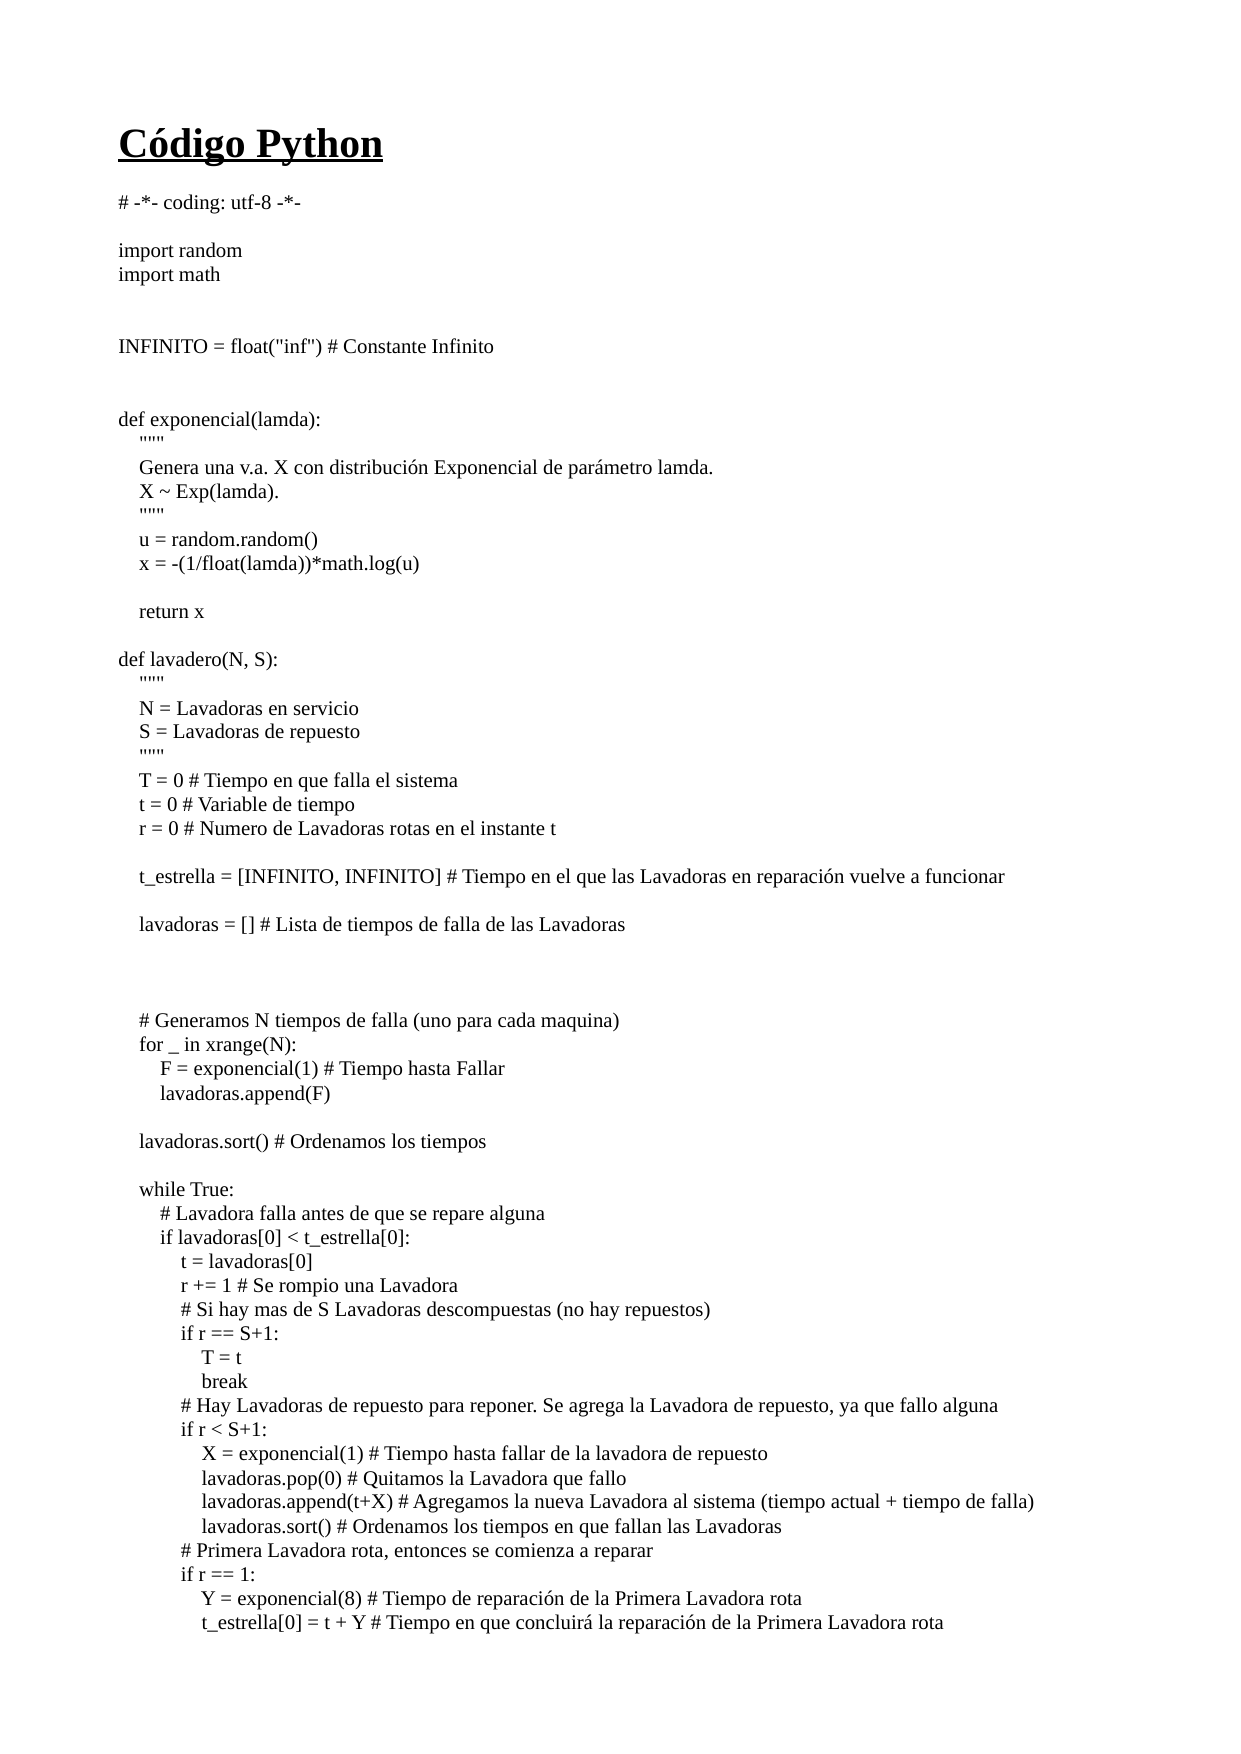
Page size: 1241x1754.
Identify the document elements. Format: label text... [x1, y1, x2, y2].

text t = lavadoras[0] [118, 1249, 1122, 1273]
text import random [118, 238, 1122, 262]
text INFINITO = float("inf") # Constante Infinito [118, 334, 1122, 358]
text if r < S+1: [118, 1417, 1122, 1441]
text x = -(1/float(lamda))*math.log(u) [118, 551, 1122, 575]
text u = random.random() [118, 527, 1122, 551]
text T = t [118, 1345, 1122, 1369]
text lavadoras.sort() # Ordenamos los tiempos en que fallan las Lavadoras [118, 1513, 1122, 1538]
text r = 0 # Numero de Lavadoras rotas en el instante t [118, 816, 1122, 840]
text lavadoras.append(F) [118, 1080, 1122, 1104]
text Y = exponencial(8) # Tiempo de reparación de la Primera Lavadora rota [118, 1586, 1122, 1610]
text if r == S+1: [118, 1321, 1122, 1345]
text """ [118, 431, 1122, 455]
text break [118, 1369, 1122, 1393]
text def lavadero(N, S): [118, 647, 1122, 671]
text for _ in xrange(N): [118, 1032, 1122, 1056]
text T = 0 # Tiempo en que falla el sistema [118, 768, 1122, 792]
text t_estrella = [INFINITO, INFINITO] # Tiempo en el que las Lavadoras en reparación vuelve a funcionar [118, 864, 1122, 888]
text # Hay Lavadoras de repuesto para reponer. Se agrega la Lavadora de repuesto, ya que fallo alguna [118, 1393, 1122, 1417]
text def exponencial(lamda): [118, 407, 1122, 431]
text lavadoras = [] # Lista de tiempos de falla de las Lavadoras [118, 912, 1122, 936]
text X ~ Exp(lamda). [118, 479, 1122, 503]
text Genera una v.a. X con distribución Exponencial de parámetro lamda. [118, 455, 1122, 479]
text # Lavadora falla antes de que se repare alguna [118, 1201, 1122, 1225]
text # Generamos N tiempos de falla (uno para cada maquina) [118, 1008, 1122, 1032]
text if lavadoras[0] < t_estrella[0]: [118, 1225, 1122, 1249]
text # Primera Lavadora rota, entonces se comienza a reparar [118, 1538, 1122, 1562]
text return x [118, 599, 1122, 623]
text while True: [118, 1177, 1122, 1201]
text Código Python [118, 118, 1122, 166]
text # -*- coding: utf-8 -*- [118, 190, 1122, 214]
text S = Lavadoras de repuesto [118, 719, 1122, 743]
text F = exponencial(1) # Tiempo hasta Fallar [118, 1056, 1122, 1080]
text """ [118, 743, 1122, 768]
text # Si hay mas de S Lavadoras descompuestas (no hay repuestos) [118, 1297, 1122, 1321]
text t_estrella[0] = t + Y # Tiempo en que concluirá la reparación de la Primera Lavadora rota [118, 1610, 1122, 1634]
text """ [118, 503, 1122, 527]
text r += 1 # Se rompio una Lavadora [118, 1273, 1122, 1297]
text if r == 1: [118, 1562, 1122, 1586]
text lavadoras.append(t+X) # Agregamos la nueva Lavadora al sistema (tiempo actual + tiempo de falla) [118, 1489, 1122, 1513]
text lavadoras.pop(0) # Quitamos la Lavadora que fallo [118, 1465, 1122, 1489]
text N = Lavadoras en servicio [118, 695, 1122, 719]
text X = exponencial(1) # Tiempo hasta fallar de la lavadora de repuesto [118, 1441, 1122, 1465]
text import math [118, 262, 1122, 286]
text lavadoras.sort() # Ordenamos los tiempos [118, 1128, 1122, 1153]
text """ [118, 671, 1122, 695]
text t = 0 # Variable de tiempo [118, 792, 1122, 816]
